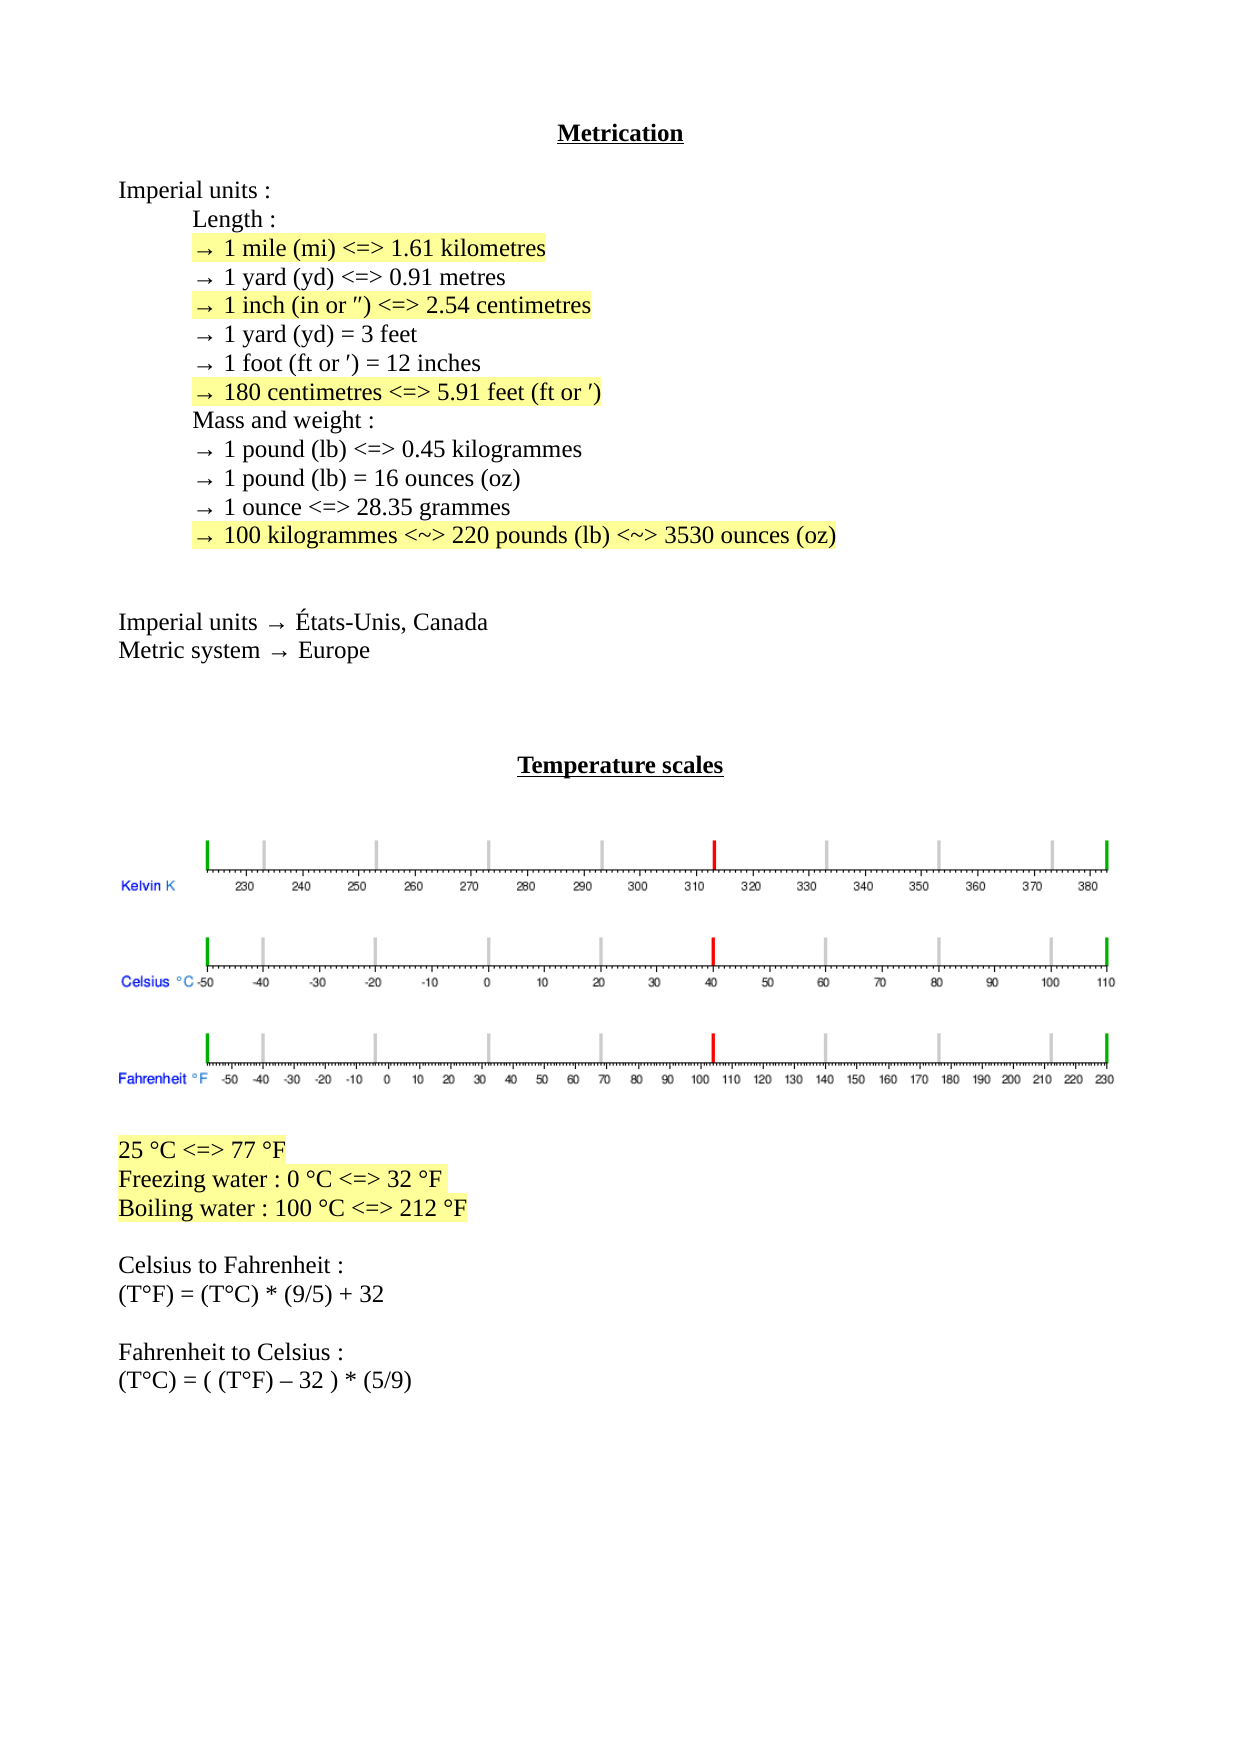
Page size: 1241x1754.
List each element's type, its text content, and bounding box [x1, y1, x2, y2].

text → 1 mile (mi) <=> 1.61 kilometres [118, 233, 1122, 262]
text → 1 ounce <=> 28.35 grammes [118, 492, 1122, 521]
text Imperial units : [118, 176, 1122, 204]
text (T°C) = ( (T°F) – 32 ) * (5/9) [118, 1365, 1122, 1394]
text Fahrenheit to Celsius : [118, 1337, 1122, 1365]
text Freezing water : 0 °C <=> 32 °F [118, 1164, 1122, 1193]
text Boiling water : 100 °C <=> 212 °F [118, 1193, 1122, 1222]
text Metrication [118, 118, 1122, 147]
text → 1 yard (yd) = 3 feet [118, 319, 1122, 348]
text Imperial units → États-Unis, Canada [118, 607, 1122, 636]
text (T°F) = (T°C) * (9/5) + 32 [118, 1279, 1122, 1308]
text → 1 pound (lb) <=> 0.45 kilogrammes [118, 434, 1122, 463]
text Length : [118, 204, 1122, 233]
text → 180 centimetres <=> 5.91 feet (ft or ′) [118, 377, 1122, 406]
text → 1 foot (ft or ′) = 12 inches [118, 348, 1122, 377]
text → 1 pound (lb) = 16 ounces (oz) [118, 463, 1122, 492]
text Celsius to Fahrenheit : [118, 1250, 1122, 1279]
text Mass and weight : [118, 406, 1122, 434]
text → 1 yard (yd) <=> 0.91 metres [118, 262, 1122, 291]
text → 100 kilogrammes <~> 220 pounds (lb) <~> 3530 ounces (oz) [118, 521, 1122, 549]
text 25 °C <=> 77 °F [118, 1135, 1122, 1164]
text Metric system → Europe [118, 636, 1122, 664]
text Temperature scales [118, 751, 1122, 779]
text → 1 inch (in or ″) <=> 2.54 centimetres [118, 291, 1122, 319]
picture [118, 836, 1123, 1107]
